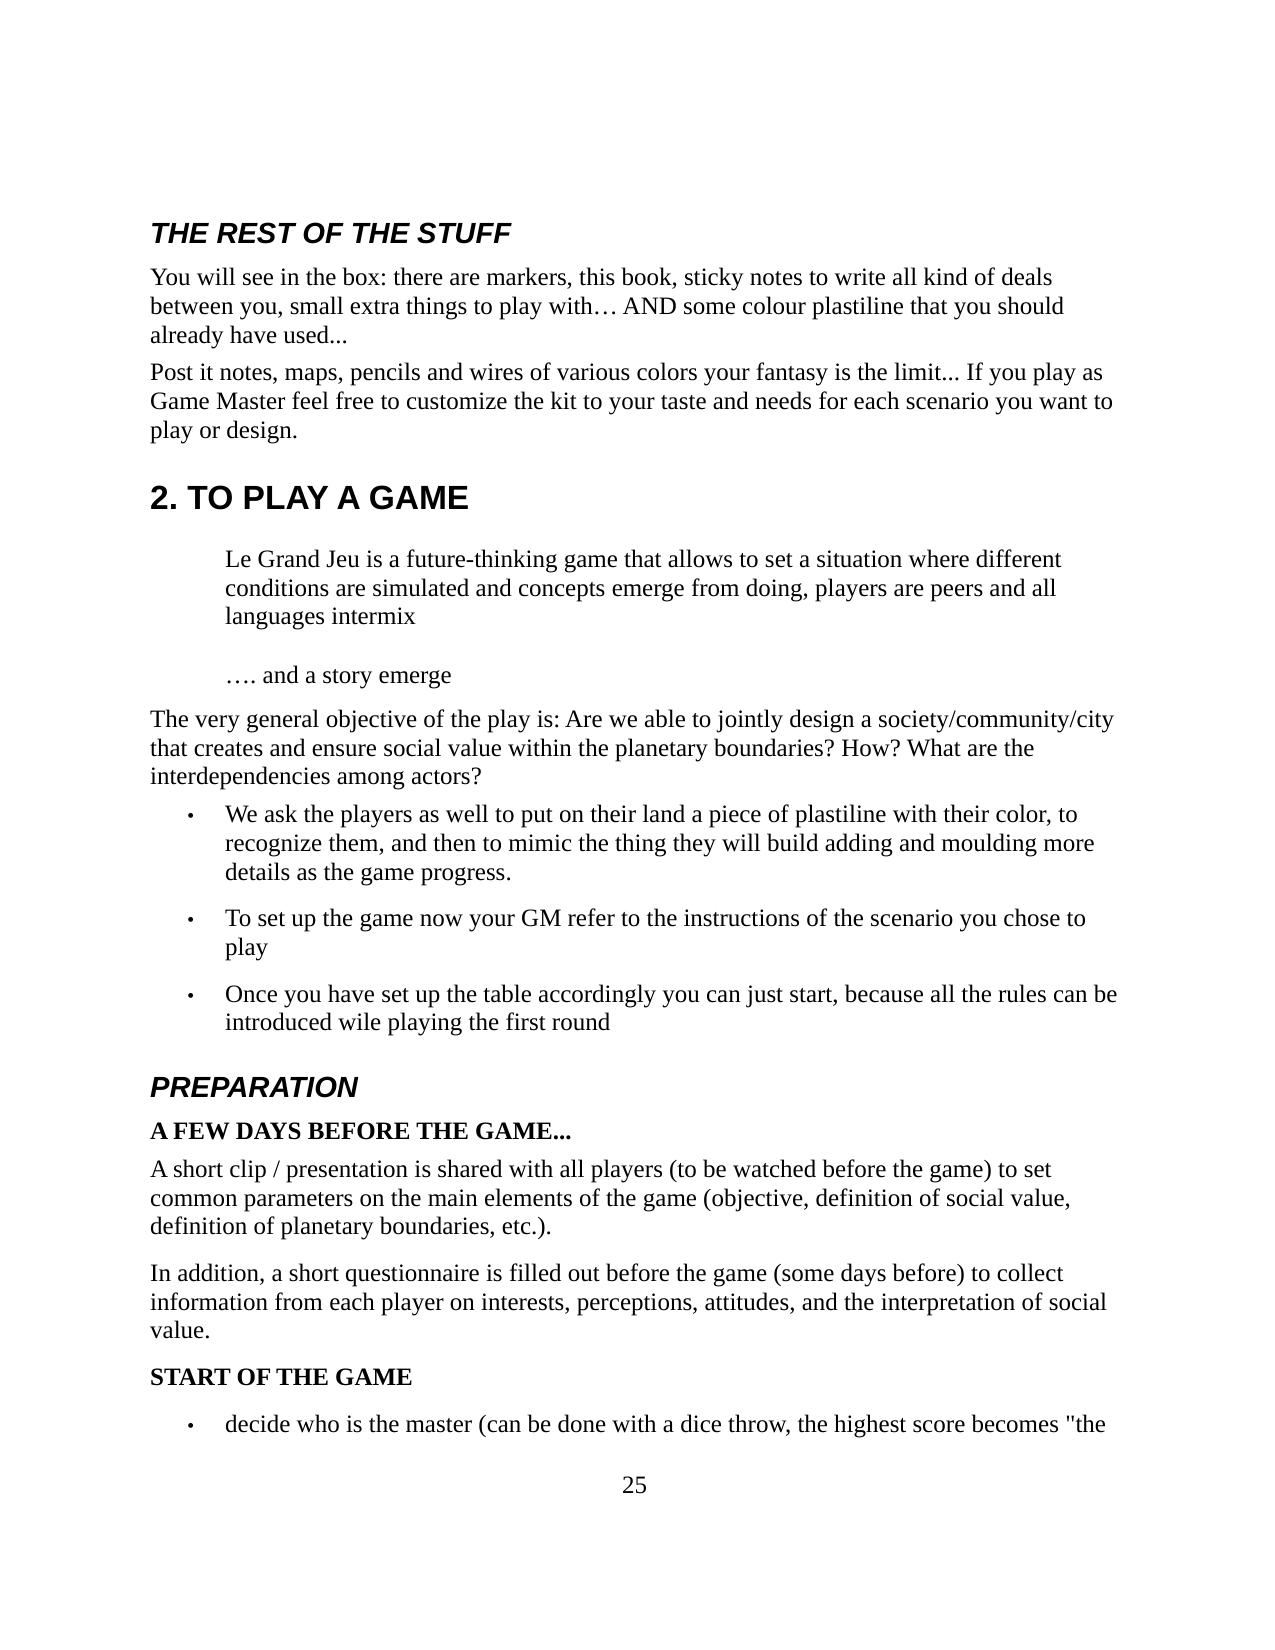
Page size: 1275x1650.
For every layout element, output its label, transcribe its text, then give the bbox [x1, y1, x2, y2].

list Once you have set up the table accordingly you can just start, because all the rules can be introduced wile playing the first round [187, 979, 1125, 1036]
text Post it notes, maps, pencils and wires of various colors your fantasy is the limit... If you play as Game Master feel free to customize the kit to your taste and needs for each scenario you want to play or design. [150, 357, 1125, 444]
list decide who is the master (can be done with a dice throw, the highest score becomes "the [187, 1409, 1125, 1438]
subtitle 2. TO PLAY A GAME [150, 478, 1125, 516]
list We ask the players as well to put on their land a piece of plastiline with their color, to recognize them, and then to mimic the thing they will build adding and moulding more details as the game progress. [187, 799, 1125, 885]
subtitle PREPARATION [150, 1070, 1125, 1104]
text In addition, a short questionnaire is filled out before the game (some days before) to collect information from each player on interests, perceptions, attitudes, and the interpretation of social value. [150, 1258, 1125, 1344]
text …. and a story emerge [225, 660, 1125, 689]
text START OF THE GAME [150, 1362, 1125, 1391]
subtitle THE REST OF THE STUFF [150, 216, 1125, 250]
text The very general objective of the play is: Are we able to jointly design a society/community/city that creates and ensure social value within the planetary boundaries? How? What are the interdependencies among actors? [150, 704, 1125, 790]
list To set up the game now your GM refer to the instructions of the scenario you chose to play [187, 903, 1125, 961]
text You will see in the box: there are markers, this book, sticky notes to write all kind of deals between you, small extra things to play with… AND some colour plastiline that you should already have used... [150, 262, 1125, 348]
text A FEW DAYS BEFORE THE GAME... [150, 1116, 1125, 1145]
text Le Grand Jeu is a future-thinking game that allows to set a situation where different conditions are simulated and concepts emerge from doing, players are peers and all languages intermix [225, 544, 1125, 630]
text A short clip / presentation is shared with all players (to be watched before the game) to set common parameters on the main elements of the game (objective, definition of social value, definition of planetary boundaries, etc.). [150, 1154, 1125, 1240]
